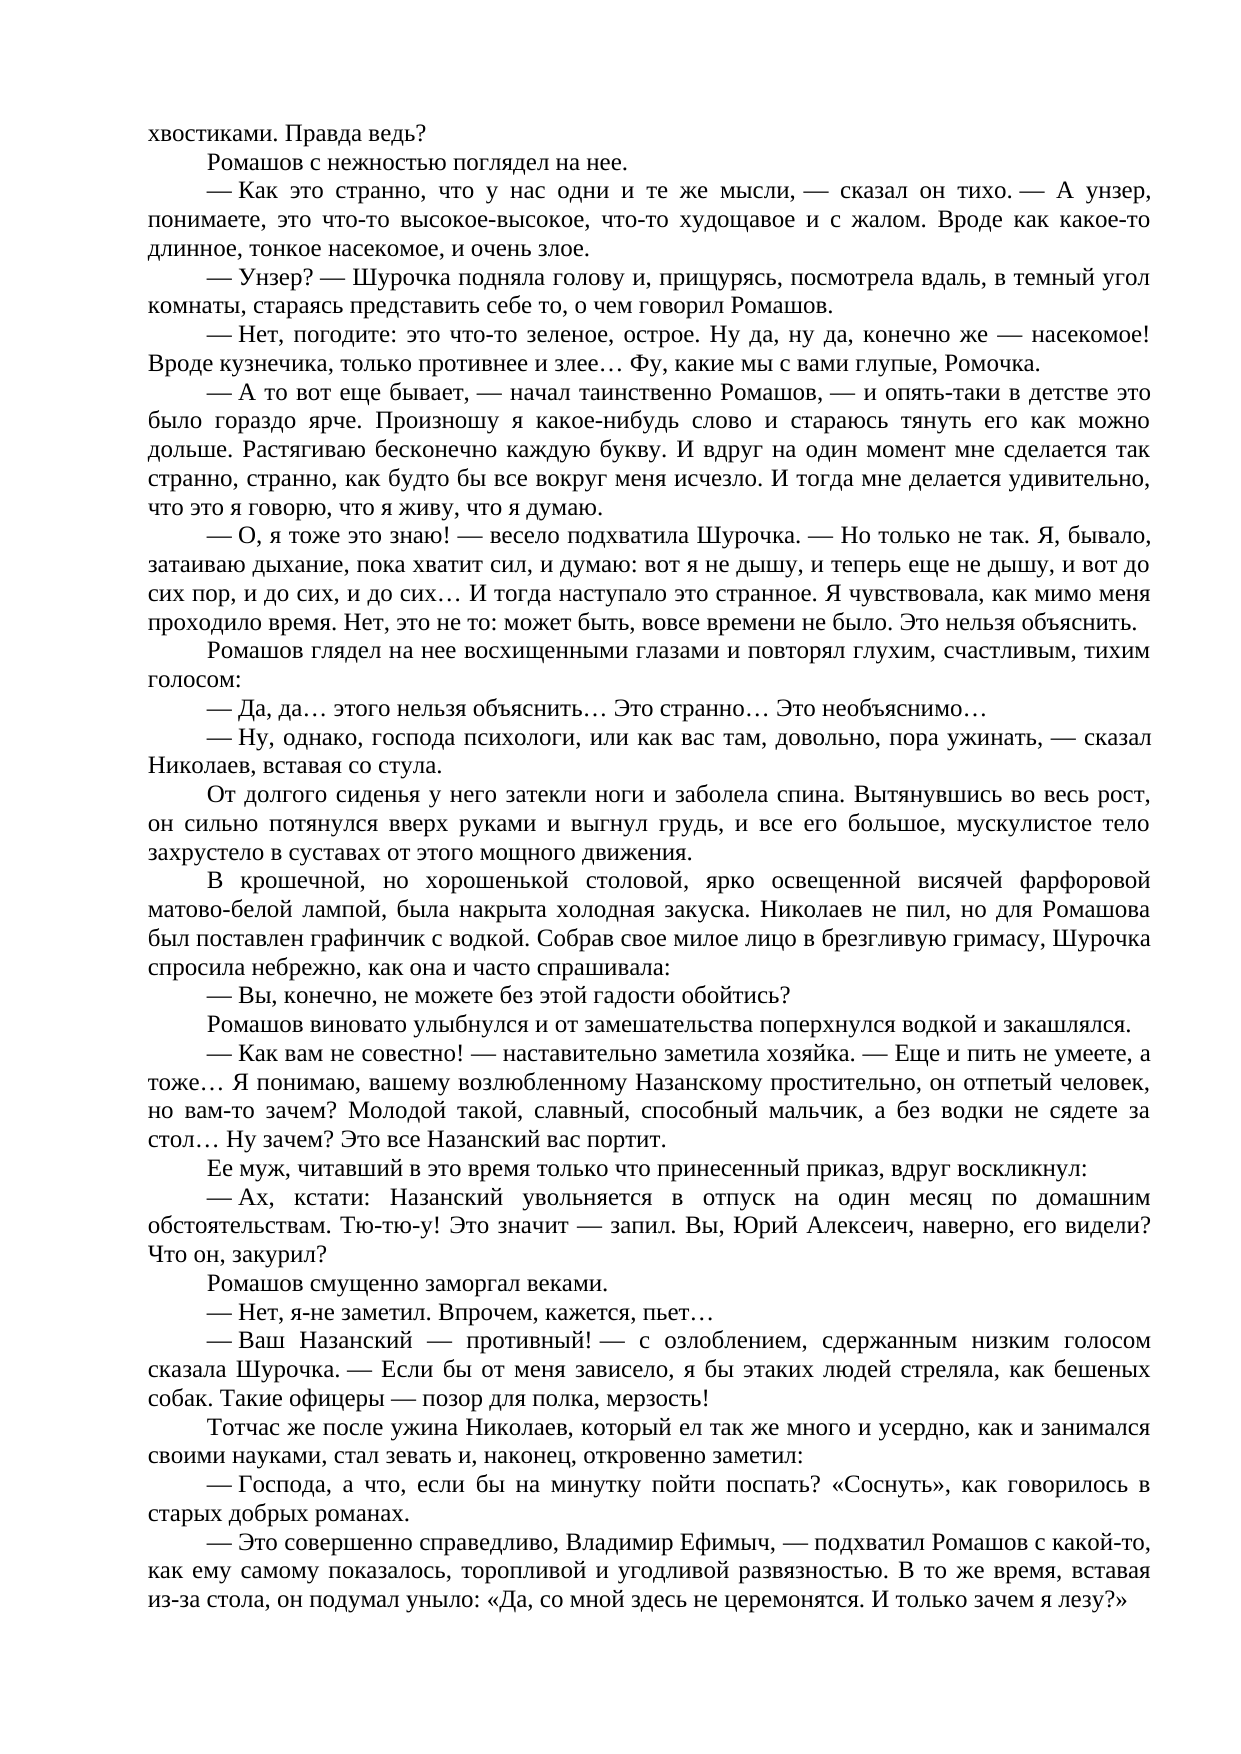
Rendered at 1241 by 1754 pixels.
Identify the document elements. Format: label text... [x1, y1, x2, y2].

text — Нет, я-не заметил. Впрочем, кажется, пьет… [148, 1297, 1152, 1326]
text — А то вот еще бывает, — начал таинственно Ромашов, — и опять-таки в детстве это было гораздо ярче. Произношу я какое-нибудь слово и стараюсь тянуть его как можно дольше. Растягиваю бесконечно каждую букву. И вдруг на один момент мне сделается так странно, странно, как будто бы все вокруг меня исчезло. И тогда мне делается удивительно, что это я говорю, что я живу, что я думаю. [148, 377, 1152, 521]
text — Это совершенно справедливо, Владимир Ефимыч, — подхватил Ромашов с какой-то, как ему самому показалось, торопливой и угодливой развязностью. В то же время, вставая из-за стола, он подумал уныло: «Да, со мной здесь не церемонятся. И только зачем я лезу?» [148, 1527, 1152, 1613]
text Ромашов смущенно заморгал веками. [148, 1268, 1152, 1297]
text Ромашов глядел на нее восхищенными глазами и повторял глухим, счастливым, тихим голосом: [148, 636, 1152, 693]
text Ее муж, читавший в это время только что принесенный приказ, вдруг воскликнул: [148, 1153, 1152, 1182]
text — Да, да… этого нельзя объяснить… Это странно… Это необъяснимо… [148, 693, 1152, 722]
text Ромашов виновато улыбнулся и от замешательства поперхнулся водкой и закашлялся. [148, 1009, 1152, 1038]
text От долгого сиденья у него затекли ноги и заболела спина. Вытянувшись во весь рост, он сильно потянулся вверх руками и выгнул грудь, и все его большое, мускулистое тело захрустело в суставах от этого мощного движения. [148, 779, 1152, 866]
text — Как вам не совестно! — наставительно заметила хозяйка. — Еще и пить не умеете, а тоже… Я понимаю, вашему возлюбленному Назанскому простительно, он отпетый человек, но вам-то зачем? Молодой такой, славный, способный мальчик, а без водки не сядете за стол… Ну зачем? Это все Назанский вас портит. [148, 1038, 1152, 1153]
text — Нет, погодите: это что-то зеленое, острое. Ну да, ну да, конечно же — насекомое! Вроде кузнечика, только противнее и злее… Фу, какие мы с вами глупые, Ромочка. [148, 319, 1152, 377]
text хвостиками. Правда ведь? [148, 118, 1152, 147]
text — Ну, однако, господа психологи, или как вас там, довольно, пора ужинать, — сказал Николаев, вставая со стула. [148, 722, 1152, 779]
text — О, я тоже это знаю! — весело подхватила Шурочка. — Но только не так. Я, бывало, затаиваю дыхание, пока хватит сил, и думаю: вот я не дышу, и теперь еще не дышу, и вот до сих пор, и до сих, и до сих… И тогда наступало это странное. Я чувствовала, как мимо меня проходило время. Нет, это не то: может быть, вовсе времени не было. Это нельзя объяснить. [148, 521, 1152, 636]
text — Унзер? — Шурочка подняла голову и, прищурясь, посмотрела вдаль, в темный угол комнаты, стараясь представить себе то, о чем говорил Ромашов. [148, 262, 1152, 319]
text — Ваш Назанский — противный! — с озлоблением, сдержанным низким голосом сказала Шурочка. — Если бы от меня зависело, я бы этаких людей стреляла, как бешеных собак. Такие офицеры — позор для полка, мерзость! [148, 1326, 1152, 1412]
text — Ах, кстати: Назанский увольняется в отпуск на один месяц по домашним обстоятельствам. Тю-тю-у! Это значит — запил. Вы, Юрий Алексеич, наверно, его видели? Что он, закурил? [148, 1182, 1152, 1268]
text — Вы, конечно, не можете без этой гадости обойтись? [148, 981, 1152, 1009]
text В крошечной, но хорошенькой столовой, ярко освещенной висячей фарфоровой матово-белой лампой, была накрыта холодная закуска. Николаев не пил, но для Ромашова был поставлен графинчик с водкой. Собрав свое милое лицо в брезгливую гримасу, Шурочка спросила небрежно, как она и часто спрашивала: [148, 866, 1152, 981]
text — Как это странно, что у нас одни и те же мысли, — сказал он тихо. — А унзер, понимаете, это что-то высокое-высокое, что-то худощавое и с жалом. Вроде как какое-то длинное, тонкое насекомое, и очень злое. [148, 176, 1152, 262]
text Тотчас же после ужина Николаев, который ел так же много и усердно, как и занимался своими науками, стал зевать и, наконец, откровенно заметил: [148, 1412, 1152, 1469]
text Ромашов с нежностью поглядел на нее. [148, 147, 1152, 176]
text — Господа, а что, если бы на минутку пойти поспать? «Соснуть», как говорилось в старых добрых романах. [148, 1469, 1152, 1527]
